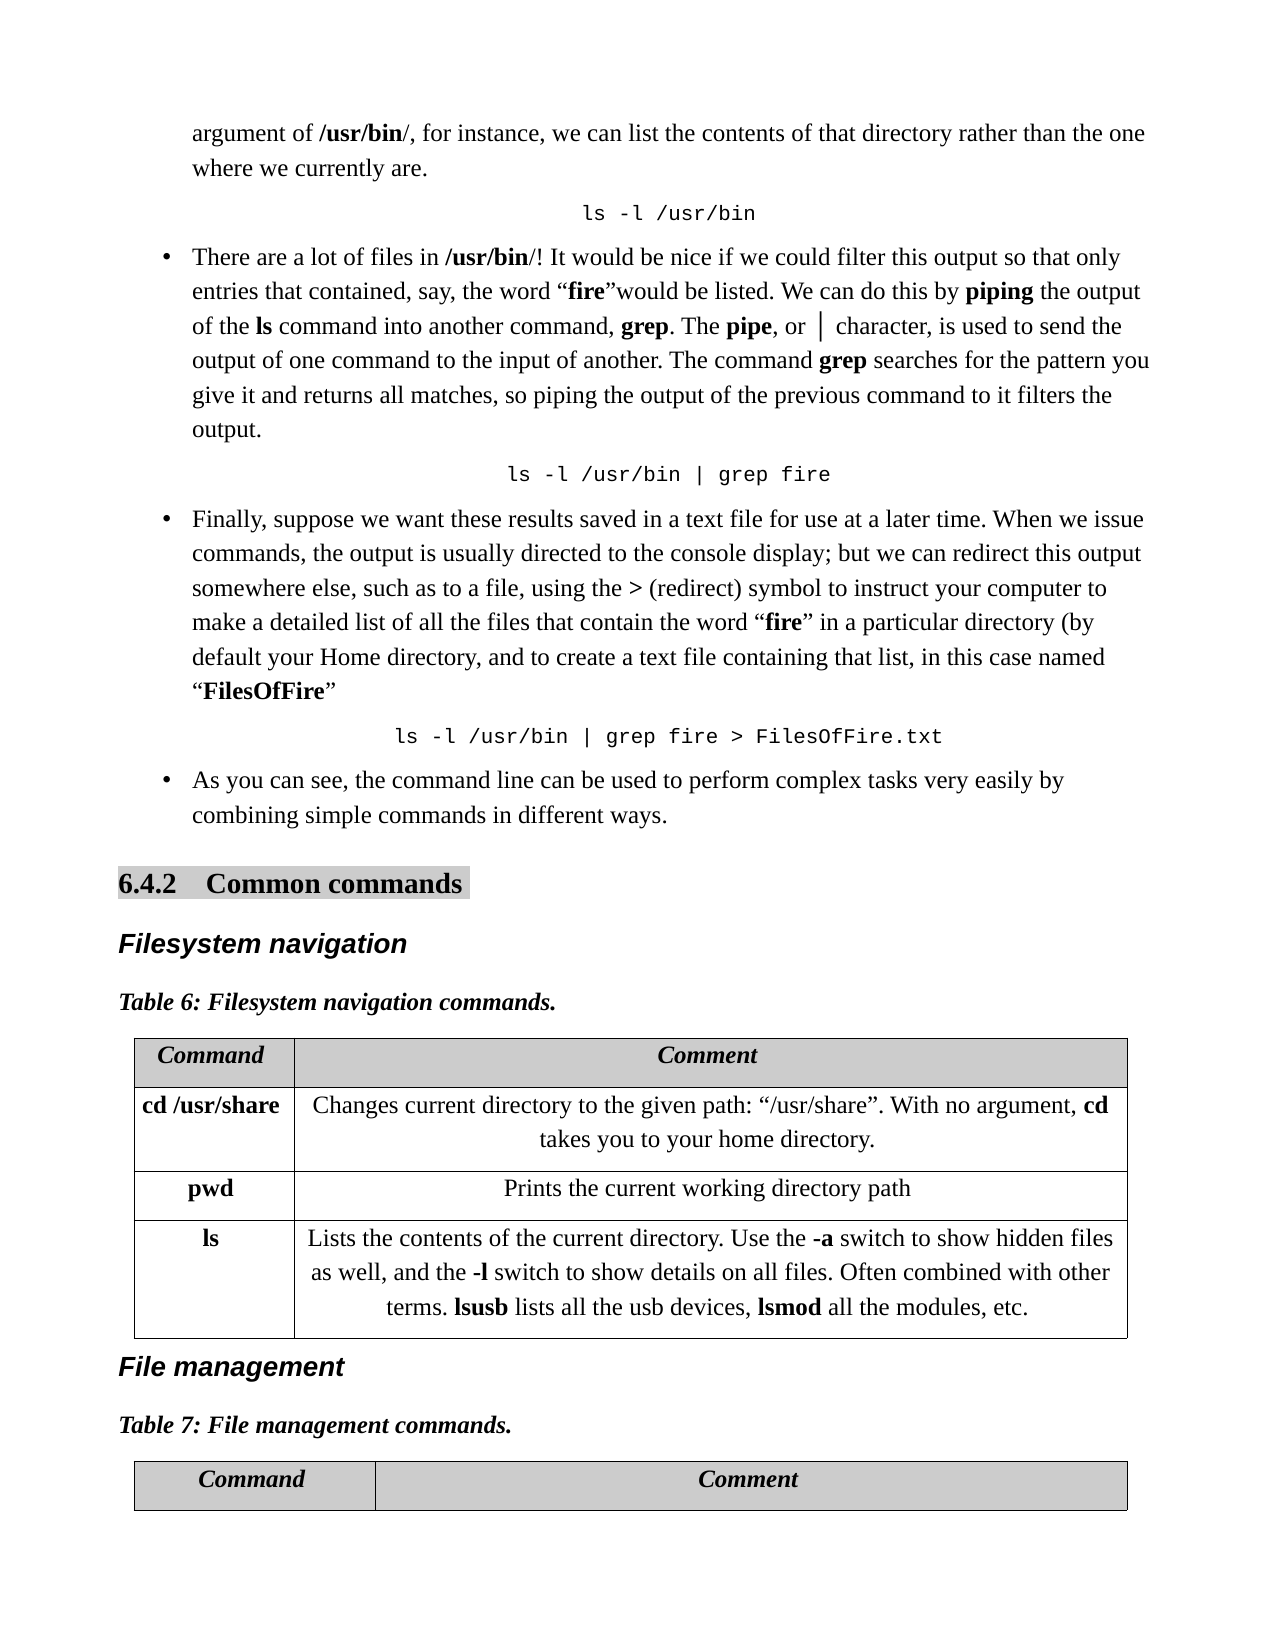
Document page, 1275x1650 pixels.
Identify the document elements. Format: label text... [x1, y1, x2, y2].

list argument of /usr/bin/, for instance, we can list the contents of that directory rather than the one where we currently are. [162, 118, 1157, 181]
table_cell Changes current directory to the given path: “/usr/share”. With no argument, cd takes you to your home directory. [295, 1088, 1127, 1171]
table_cell Prints the current working directory path [295, 1172, 1127, 1220]
list ls -l /usr/bin | grep fire > FilesOfFire.txt [162, 726, 1157, 750]
list ls -l /usr/bin | grep fire [162, 464, 1157, 488]
subtitle Filesystem navigation [118, 927, 1157, 959]
text Table 7: File management commands. [118, 1411, 1157, 1439]
subtitle File management [118, 1351, 1157, 1382]
list Finally, suppose we want these results saved in a text file for use at a later time. When we issue commands, the output is usually directed to the console display; but we can redirect this output somewhere else, such as to a file, using the > (redirect) symbol to instruct your computer to make a detailed list of all the files that contain the word “fire” in a particular directory (by default your Home directory, and to create a text file containing that list, in this case named “FilesOfFire” [162, 504, 1157, 705]
list There are a lot of files in /usr/bin/! It would be nice if we could filter this output so that only entries that contained, say, the word “fire”would be listed. We can do this by piping the output of the ls command into another command, grep. The pipe, or │ character, is used to send the output of one command to the input of another. The command grep searches for the pattern you give it and returns all matches, so piping the output of the previous command to it filters the output. [162, 242, 1157, 443]
table_cell Lists the contents of the current directory. Use the -a switch to show hidden files as well, and the -l switch to show details on all files. Often combined with other terms. lsusb lists all the usb devices, lsmod all the modules, etc. [295, 1221, 1127, 1338]
table_cell ls [135, 1221, 294, 1338]
table_header Command [135, 1039, 294, 1087]
table_header Comment [376, 1462, 1127, 1510]
table_header Command [135, 1462, 375, 1510]
table_cell cd /usr/share [135, 1088, 294, 1171]
table_cell pwd [135, 1172, 294, 1220]
list As you can see, the command line can be used to perform complex tasks very easily by combining simple commands in different ways. [162, 766, 1157, 829]
table_header Comment [295, 1039, 1127, 1087]
subtitle 6.4.2 Common commands [470, 866, 1157, 899]
text Table 6: Filesystem navigation commands. [118, 987, 1157, 1016]
list ls -l /usr/bin [162, 203, 1157, 226]
